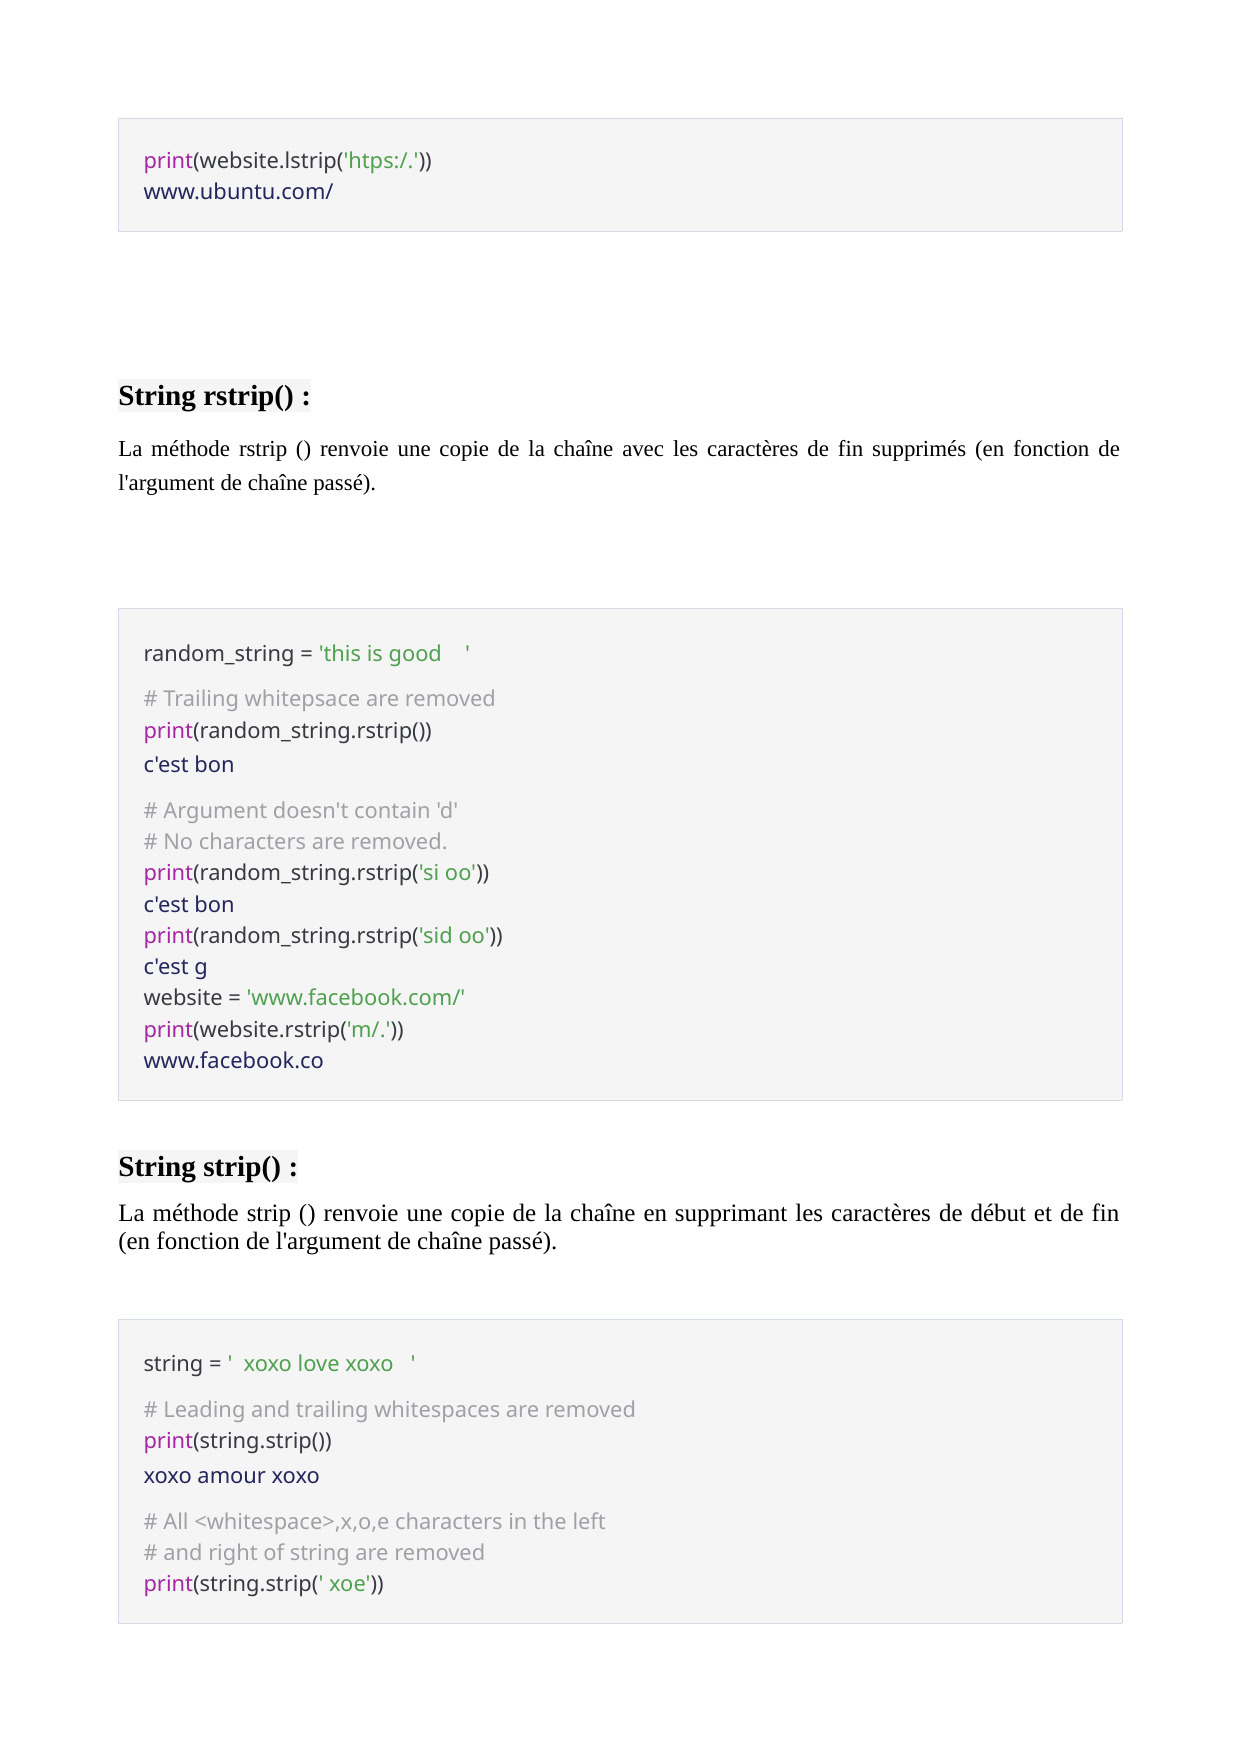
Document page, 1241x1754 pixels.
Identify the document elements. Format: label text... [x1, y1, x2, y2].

text www.ubuntu.com/ [119, 149, 1122, 231]
text print(random_string.rstrip('si oo')) [119, 831, 1122, 862]
text print(random_string.rstrip()) [119, 688, 1122, 719]
subtitle La méthode strip () renvoie une copie de la chaîne en supprimant les caractères de début et de fin (en fonction de l'argument de chaîne passé). [118, 1198, 1122, 1255]
text xoxo amour xoxo [119, 1430, 1122, 1479]
text # and right of string are removed [119, 1510, 1122, 1542]
text String rstrip() : [118, 378, 1122, 412]
text random_string = 'this is good ' [119, 609, 1122, 657]
text # Argument doesn't contain 'd' [119, 768, 1122, 799]
text c'est bon [119, 862, 1122, 893]
subtitle La méthode rstrip () renvoie une copie de la chaîne avec les caractères de fin supprimés (en fonction de l'argument de chaîne passé). [118, 427, 1122, 495]
text string = ' xoxo love xoxo ' [119, 1320, 1122, 1368]
subtitle String strip() : [118, 1149, 1122, 1183]
text website = 'www.facebook.com/' [119, 956, 1122, 987]
text print(website.rstrip('m/.')) [119, 987, 1122, 1018]
text print(string.strip(' xoe')) [119, 1542, 1122, 1623]
text print(string.strip()) [119, 1399, 1122, 1430]
text c'est bon [119, 719, 1122, 768]
text print(website.lstrip('htps:/.')) [119, 119, 1122, 149]
text c'est g [119, 924, 1122, 956]
text # All <whitespace>,x,o,e characters in the left [119, 1479, 1122, 1510]
text # Leading and trailing whitespaces are removed [119, 1368, 1122, 1399]
text # No characters are removed. [119, 799, 1122, 831]
text print(random_string.rstrip('sid oo')) [119, 893, 1122, 924]
text www.facebook.co [119, 1018, 1122, 1100]
text # Trailing whitepsace are removed [119, 657, 1122, 688]
